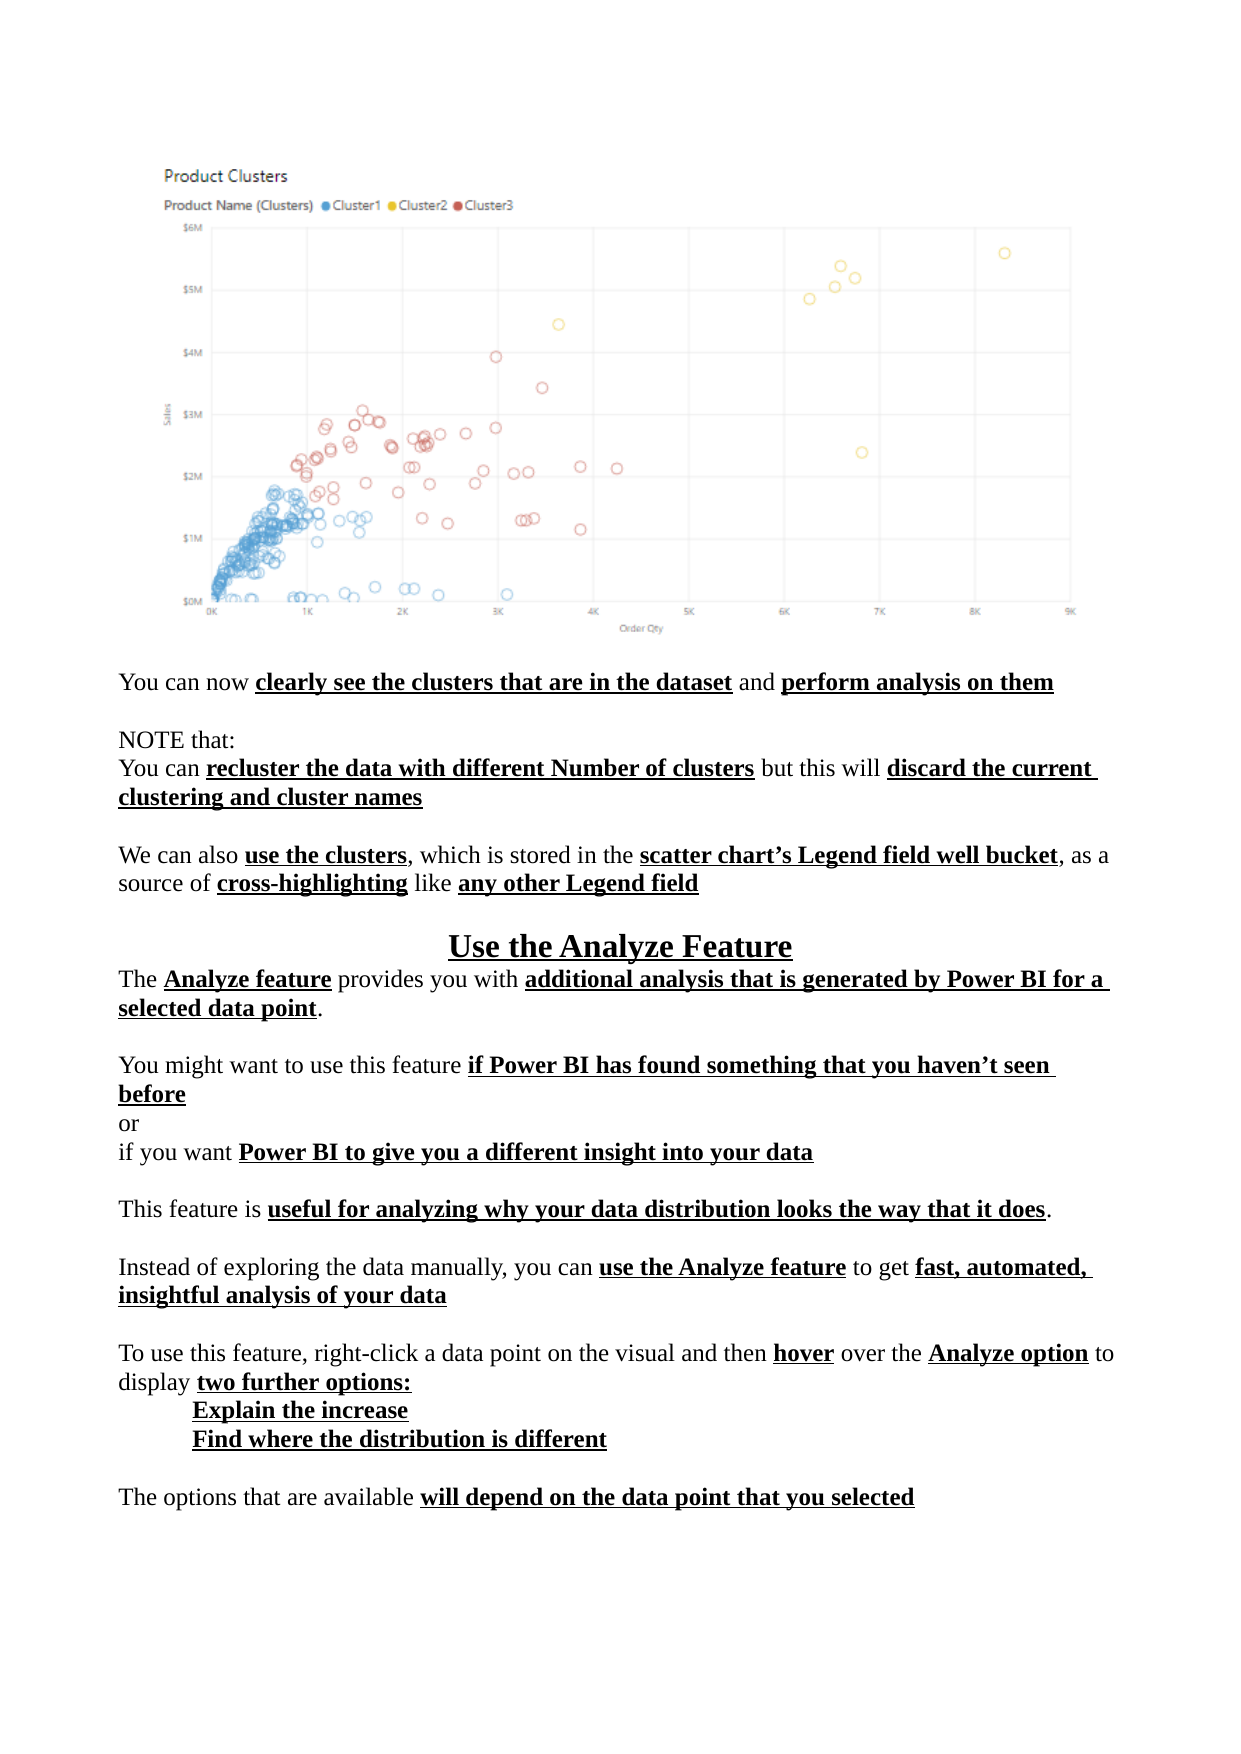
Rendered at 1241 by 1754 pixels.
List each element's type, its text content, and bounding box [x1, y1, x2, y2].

text or [118, 1108, 1122, 1137]
text Find where the distribution is different [118, 1424, 1122, 1453]
text You can recluster the data with different Number of clusters but this will discard the current clustering and cluster names [118, 753, 1122, 811]
text We can also use the clusters, which is stored in the scatter chart’s Legend field well bucket, as a source of cross-highlighting like any other Legend field [118, 840, 1122, 897]
text To use this feature, right-click a data point on the visual and then hover over the Analyze option to display two further options: [118, 1338, 1122, 1396]
text This feature is useful for analyzing why your data distribution looks the way that it does. [118, 1194, 1122, 1223]
text You might want to use this feature if Power BI has found something that you haven’t seen before [118, 1051, 1122, 1108]
text if you want Power BI to give you a different insight into your data [118, 1137, 1122, 1166]
text NOTE that: [118, 725, 1122, 753]
text You can now clearly see the clusters that are in the dataset and perform analysis on them [118, 667, 1122, 696]
picture [158, 162, 1082, 639]
text The Analyze feature provides you with additional analysis that is generated by Power BI for a selected data point. [118, 964, 1122, 1022]
text Explain the increase [118, 1396, 1122, 1424]
text Instead of exploring the data manually, you can use the Analyze feature to get fast, automated, insightful analysis of your data [118, 1252, 1122, 1309]
text Use the Analyze Feature [118, 926, 1122, 964]
text The options that are available will depend on the data point that you selected [118, 1482, 1122, 1511]
